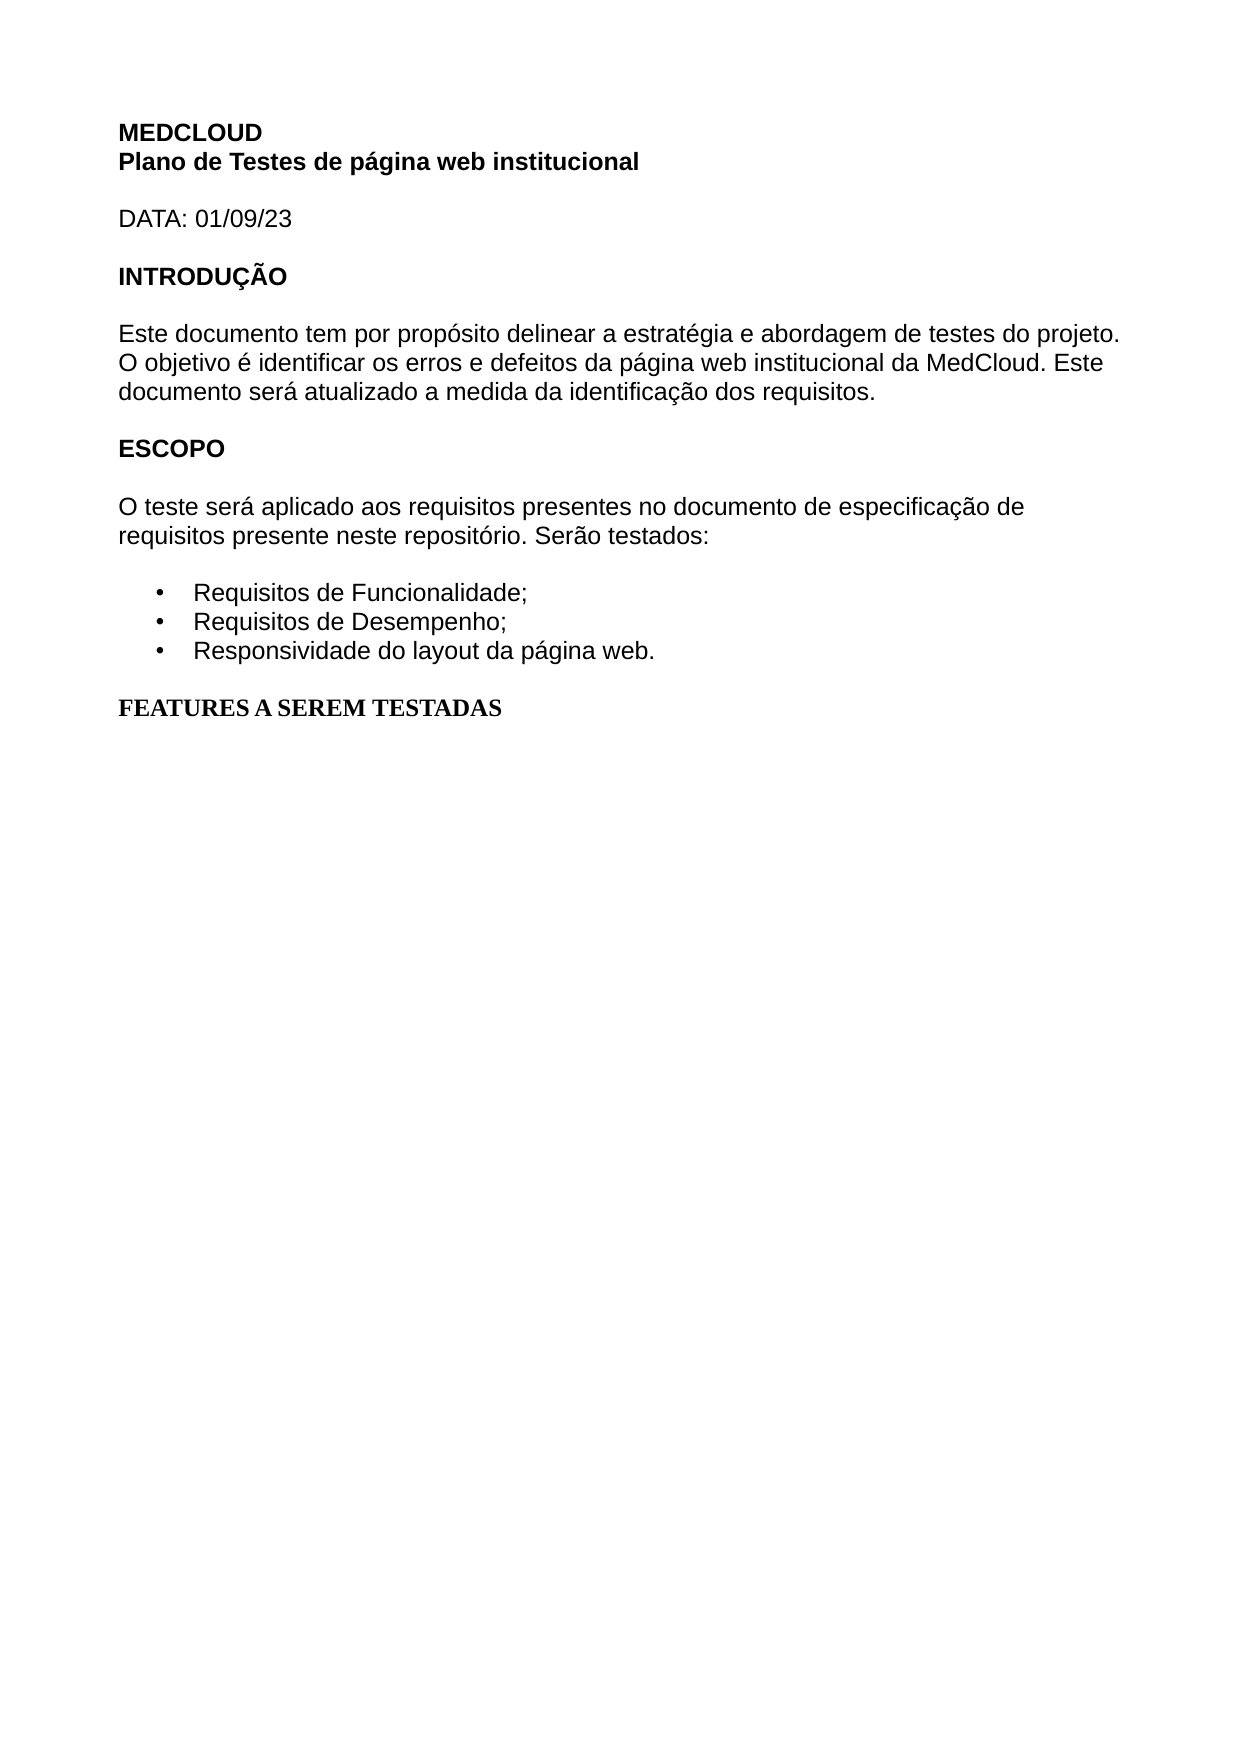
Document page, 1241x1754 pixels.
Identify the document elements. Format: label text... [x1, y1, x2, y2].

text FEATURES A SEREM TESTADAS [118, 693, 1122, 722]
text Este documento tem por propósito delinear a estratégia e abordagem de testes do projeto. O objetivo é identificar os erros e defeitos da página web institucional da MedCloud. Este documento será atualizado a medida da identificação dos requisitos. [118, 319, 1122, 406]
text MEDCLOUD [118, 118, 1122, 147]
text Plano de Testes de página web institucional [118, 147, 1122, 176]
list Requisitos de Desempenho; [156, 607, 1122, 636]
text INTRODUÇÃO [118, 262, 1122, 291]
list Responsividade do layout da página web. [156, 636, 1122, 665]
text ESCOPO [118, 434, 1122, 463]
text DATA: 01/09/23 [118, 204, 1122, 233]
text O teste será aplicado aos requisitos presentes no documento de especificação de requisitos presente neste repositório. Serão testados: [118, 492, 1122, 549]
list Requisitos de Funcionalidade; [156, 578, 1122, 607]
